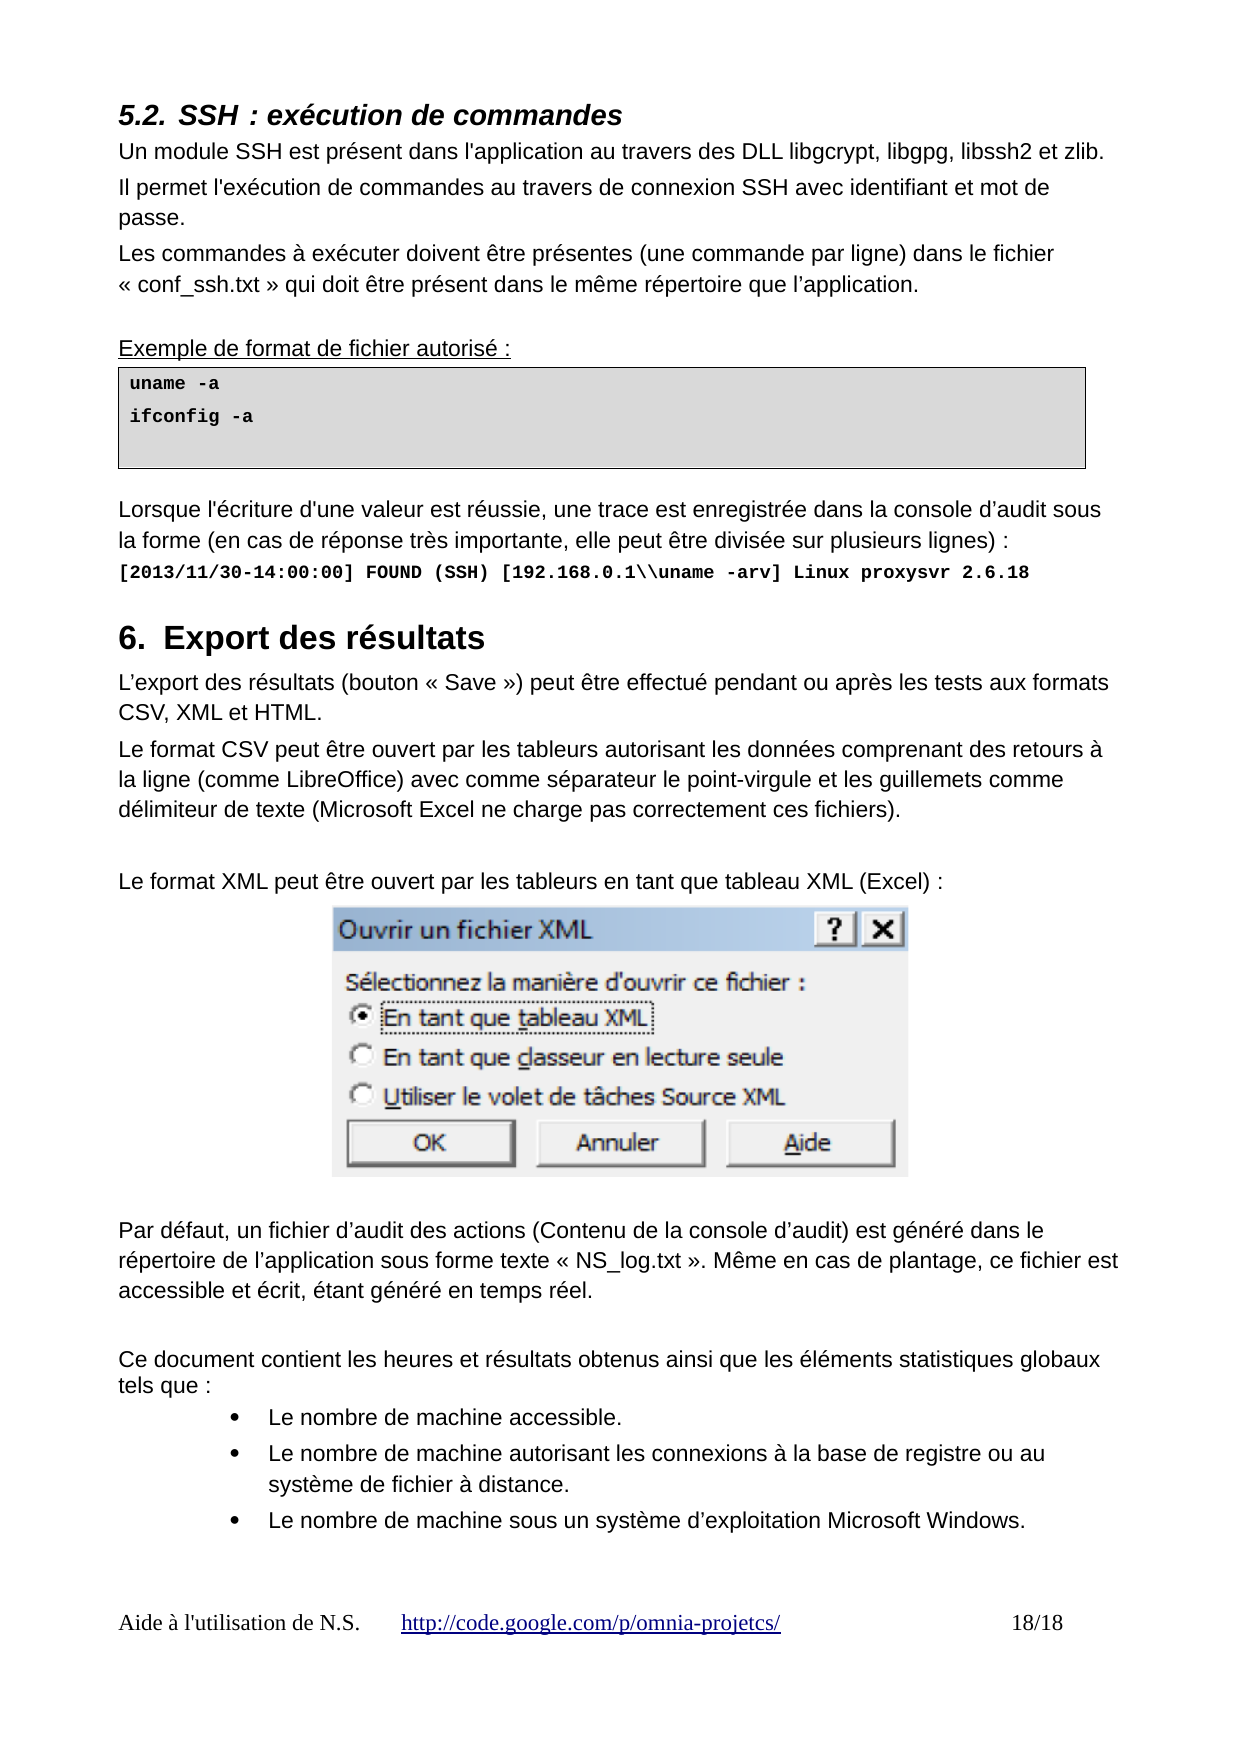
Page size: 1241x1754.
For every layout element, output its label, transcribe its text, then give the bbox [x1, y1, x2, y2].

subtitle Export des résultats [118, 618, 1122, 657]
text Exemple de format de fichier autorisé : [118, 335, 1122, 361]
picture [331, 904, 909, 1177]
text Lorsque l'écriture d'une valeur est réussie, une trace est enregistrée dans la console d’audit sous la forme (en cas de réponse très importante, elle peut être divisée sur plusieurs lignes) : [118, 496, 1122, 553]
text Un module SSH est présent dans l'application au travers des DLL libgcrypt, libgpg, libssh2 et zlib. [118, 138, 1122, 164]
text L’export des résultats (bouton « Save ») peut être effectué pendant ou après les tests aux formats CSV, XML et HTML. [118, 669, 1122, 726]
text Les commandes à exécuter doivent être présentes (une commande par ligne) dans le fichier « conf_ssh.txt » qui doit être présent dans le même répertoire que l’application. [118, 240, 1122, 297]
list Le nombre de machine accessible. [231, 1404, 1122, 1431]
text Il permet l'exécution de commandes au travers de connexion SSH avec identifiant et mot de passe. [118, 174, 1122, 231]
table_header uname -a ifconfig -a [119, 368, 1085, 467]
text Le format CSV peut être ouvert par les tableurs autorisant les données comprenant des retours à la ligne (comme LibreOffice) avec comme séparateur le point-virgule et les guillemets comme délimiteur de texte (Microsoft Excel ne charge pas correctement ces fichiers). [118, 736, 1122, 822]
list Le nombre de machine sous un système d’exploitation Microsoft Windows. [231, 1507, 1122, 1533]
text [2013/11/30-14:00:00] FOUND (SSH) [192.168.0.1\\uname -arv] Linux proxysvr 2.6.18 [118, 563, 1122, 584]
text Le format XML peut être ouvert par les tableurs en tant que tableau XML (Excel) : [118, 868, 1122, 894]
subtitle SSH : exécution de commandes [118, 98, 1122, 132]
text Ce document contient les heures et résultats obtenus ainsi que les éléments statistiques globaux tels que : [118, 1346, 1122, 1398]
list Le nombre de machine autorisant les connexions à la base de registre ou au système de fichier à distance. [231, 1440, 1122, 1497]
text Par défaut, un fichier d’audit des actions (Contenu de la console d’audit) est généré dans le répertoire de l’application sous forme texte « NS_log.txt ». Même en cas de plantage, ce fichier est accessible et écrit, étant généré en temps réel. [118, 1217, 1122, 1303]
